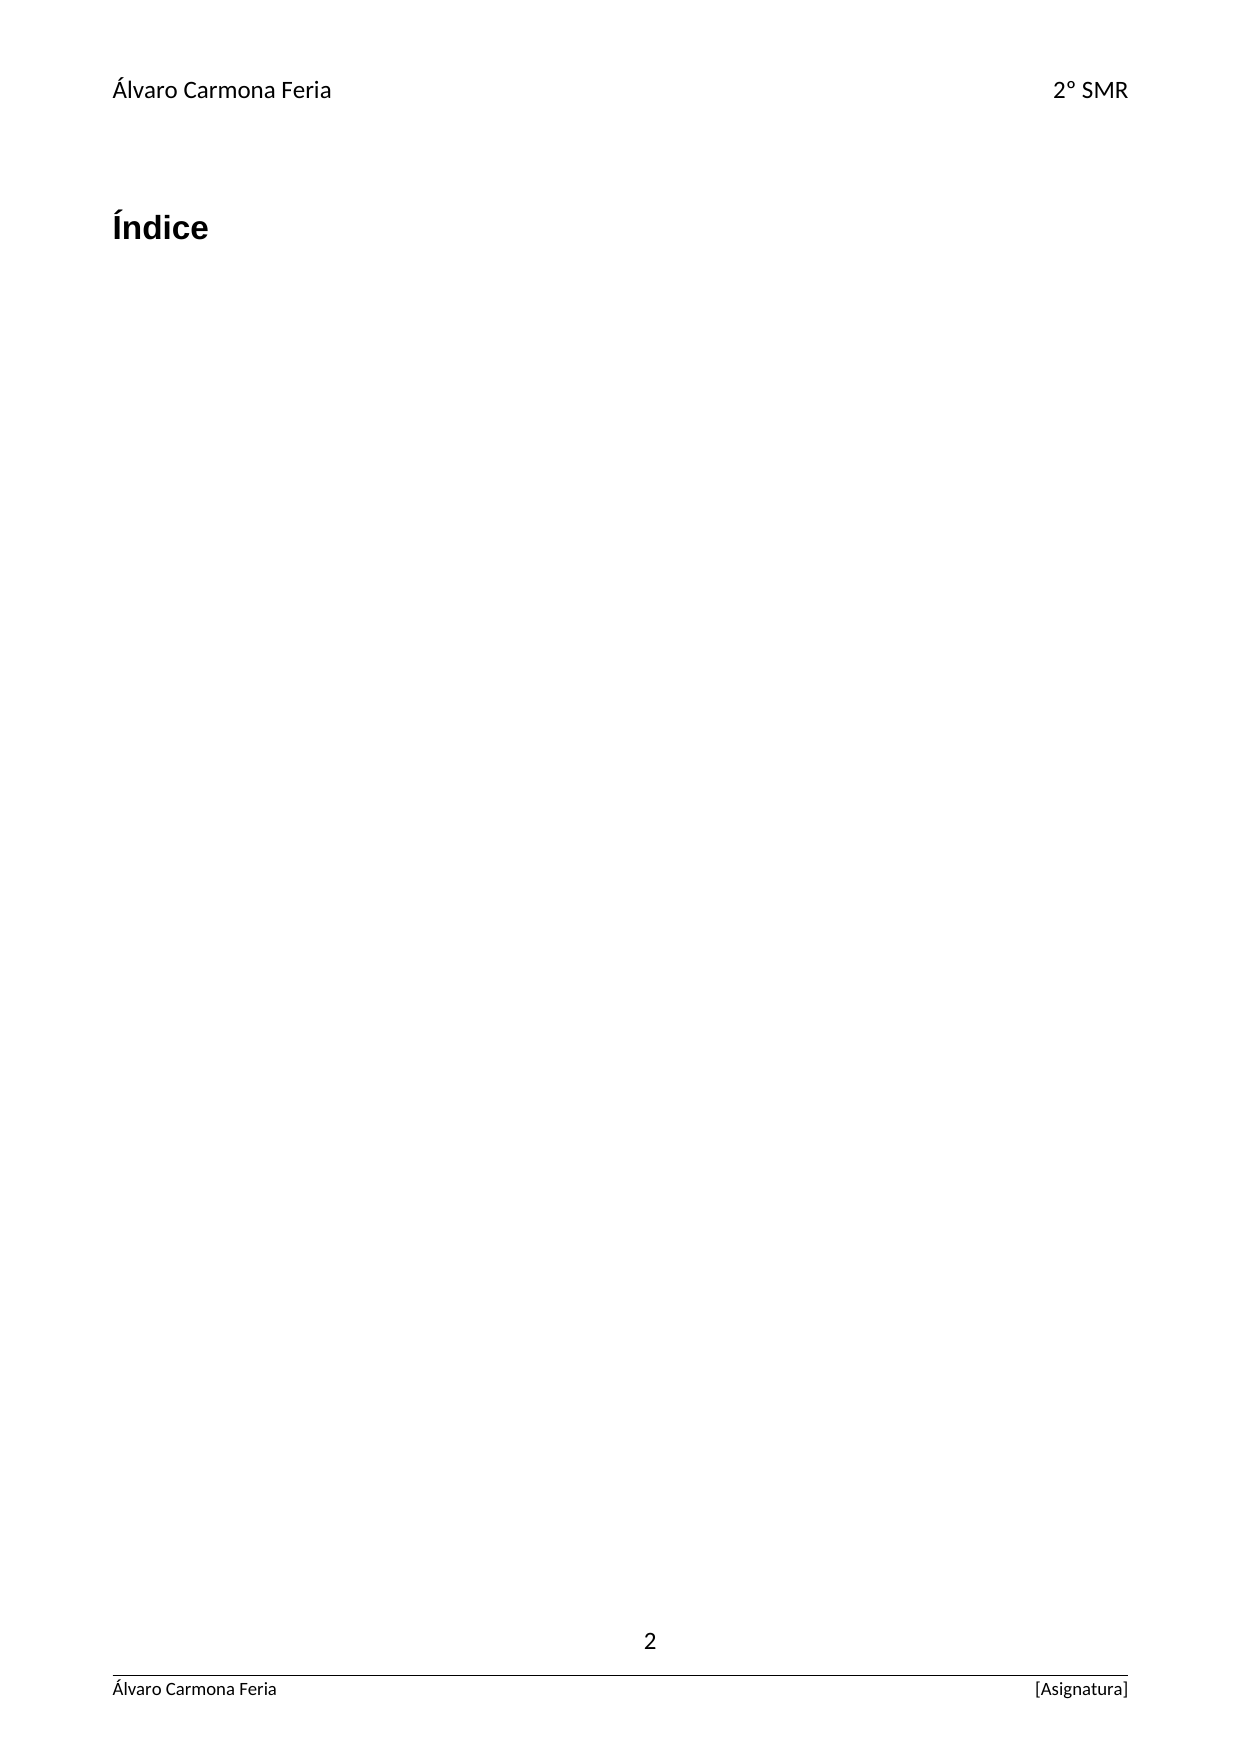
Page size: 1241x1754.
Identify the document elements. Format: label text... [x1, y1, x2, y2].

subtitle Índice [112, 208, 1128, 246]
